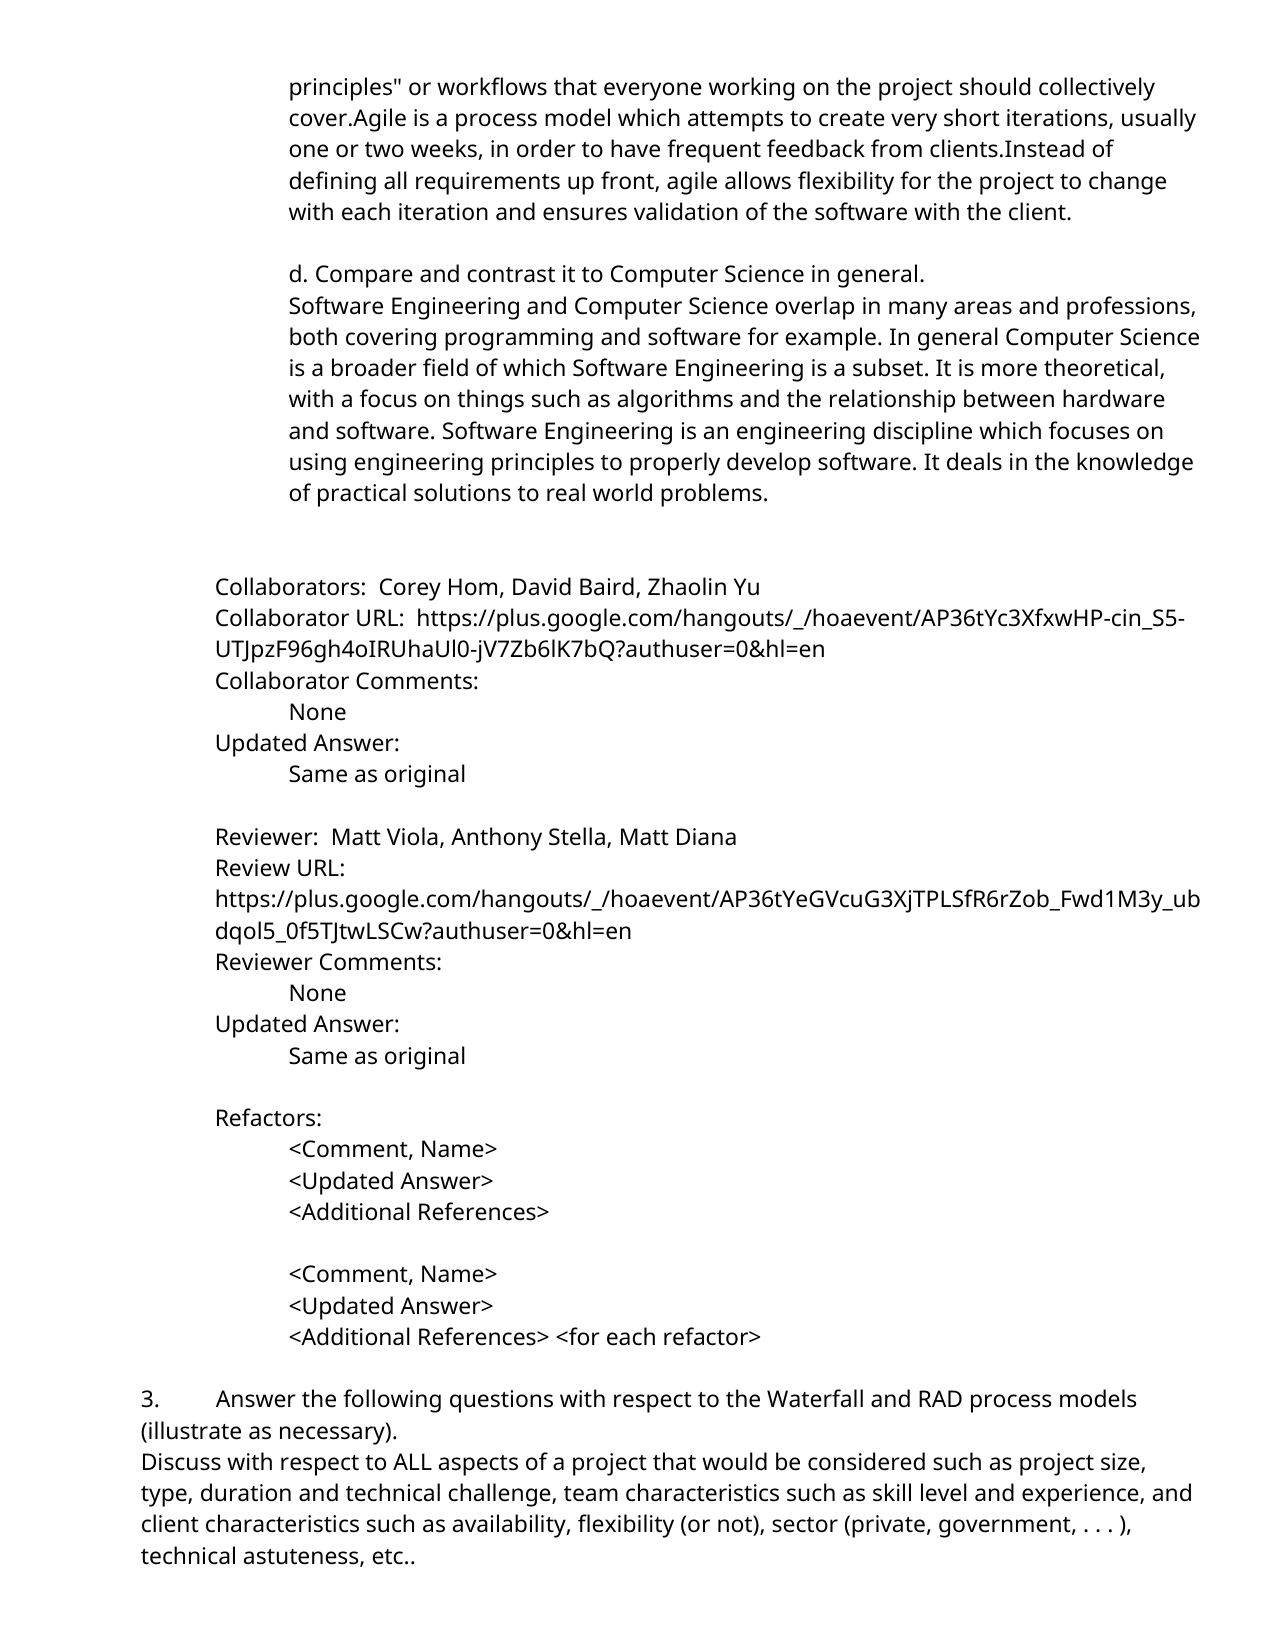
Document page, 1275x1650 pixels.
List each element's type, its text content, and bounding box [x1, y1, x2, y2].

text Refactors: [214, 1102, 1204, 1133]
text <Additional References> <for each refactor> [288, 1321, 1204, 1352]
text 3. Answer the following questions with respect to the Waterfall and RAD process models (illustrate as necessary). [141, 1383, 1204, 1446]
text Updated Answer: [214, 1008, 1204, 1039]
text Same as original [288, 1039, 1204, 1071]
text Collaborator URL: https://plus.google.com/hangouts/_/hoaevent/AP36tYc3XfxwHP-cin_S5-UTJpzF96gh4oIRUhaUl0-jV7Zb6lK7bQ?authuser=0&hl=en [214, 602, 1204, 664]
text Updated Answer: [214, 727, 1204, 758]
text <Comment, Name> [288, 1258, 1204, 1289]
text principles" or workflows that everyone working on the project should collectively cover.Agile is a process model which attempts to create very short iterations, usually one or two weeks, in order to have frequent feedback from clients.Instead of defining all requirements up front, agile allows flexibility for the project to change with each iteration and ensures validation of the software with the client. [288, 71, 1204, 227]
text <Updated Answer> [288, 1289, 1204, 1321]
text <Comment, Name> [288, 1133, 1204, 1164]
text Reviewer: Matt Viola, Anthony Stella, Matt Diana [214, 821, 1204, 852]
text Software Engineering and Computer Science overlap in many areas and professions, both covering programming and software for example. In general Computer Science is a broader field of which Software Engineering is a subset. It is more theoretical, with a focus on things such as algorithms and the relationship between hardware and software. Software Engineering is an engineering discipline which focuses on using engineering principles to properly develop software. It deals in the knowledge of practical solutions to real world problems. [288, 289, 1204, 508]
text Collaborator Comments: [214, 664, 1204, 696]
text <Updated Answer> [288, 1164, 1204, 1196]
text None [288, 696, 1204, 727]
text <Additional References> [288, 1196, 1204, 1227]
text Collaborators: Corey Hom, David Baird, Zhaolin Yu [214, 571, 1204, 602]
text None [288, 977, 1204, 1008]
text Review URL: https://plus.google.com/hangouts/_/hoaevent/AP36tYeGVcuG3XjTPLSfR6rZob_Fwd1M3y_ubdqol5_0f5TJtwLSCw?authuser=0&hl=en [214, 852, 1204, 946]
text Discuss with respect to ALL aspects of a project that would be considered such as project size, type, duration and technical challenge, team characteristics such as skill level and experience, and client characteristics such as availability, flexibility (or not), sector (private, government, . . . ), technical astuteness, etc.. [141, 1446, 1204, 1571]
text Reviewer Comments: [214, 946, 1204, 977]
text d. Compare and contrast it to Computer Science in general. [288, 258, 1204, 289]
text Same as original [288, 758, 1204, 789]
